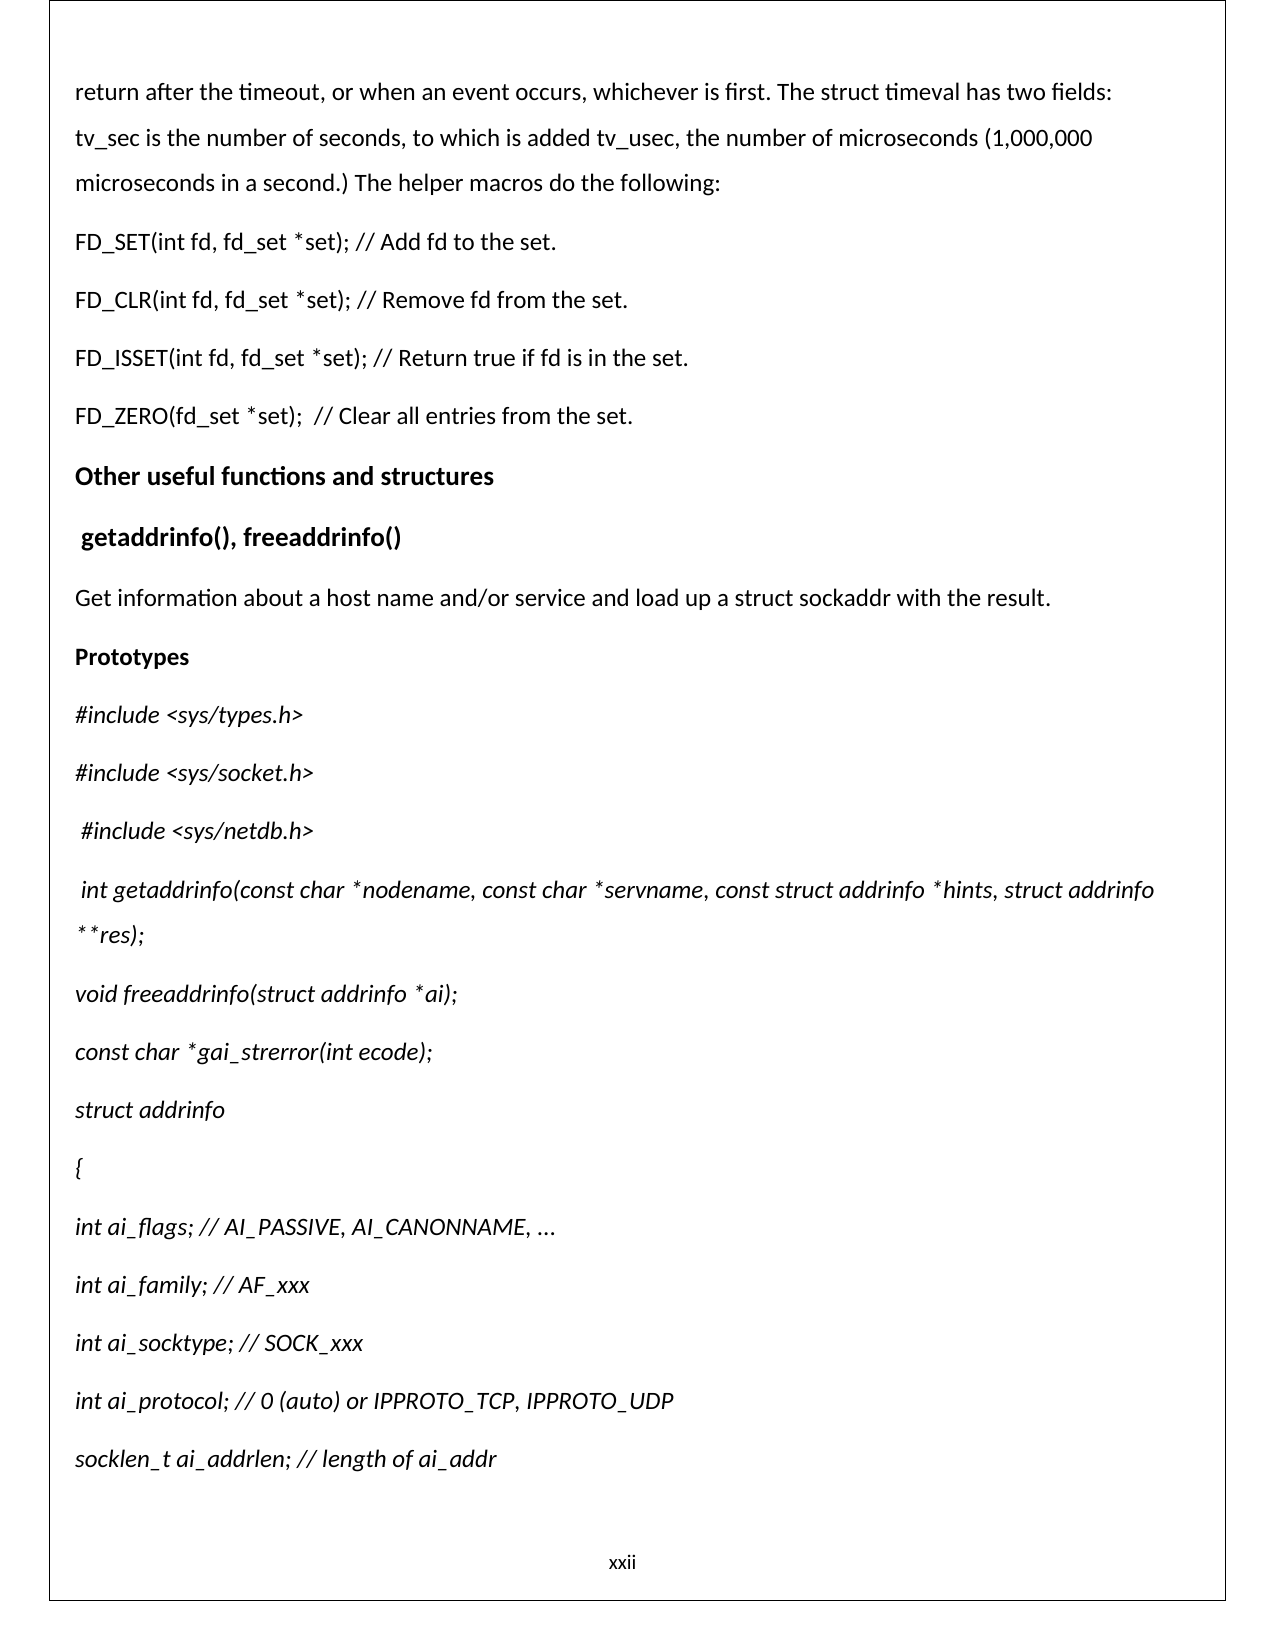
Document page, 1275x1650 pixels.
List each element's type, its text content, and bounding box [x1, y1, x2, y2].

text int ai_family; // AF_xxx [75, 1269, 1170, 1299]
text Other useful functions and structures [75, 459, 1170, 492]
text #include <sys/socket.h> [75, 757, 1170, 788]
text FD_SET(int fd, fd_set *set); // Add fd to the set. [75, 226, 1170, 256]
text int ai_flags; // AI_PASSIVE, AI_CANONNAME, ... [75, 1211, 1170, 1241]
text { [75, 1152, 1170, 1183]
text getaddrinfo(), freeaddrinfo() [75, 521, 1170, 554]
text FD_CLR(int fd, fd_set *set); // Remove fd from the set. [75, 284, 1170, 314]
text struct addrinfo [75, 1094, 1170, 1125]
text Prototypes [75, 641, 1170, 671]
text void freeaddrinfo(struct addrinfo *ai); [75, 978, 1170, 1008]
text const char *gai_strerror(int ecode); [75, 1036, 1170, 1066]
text FD_ZERO(fd_set *set); // Clear all entries from the set. [75, 400, 1170, 431]
text int getaddrinfo(const char *nodename, const char *servname, const struct addrinfo *hints, struct addrinfo **res); [75, 874, 1170, 950]
text return after the timeout, or when an event occurs, whichever is first. The struct timeval has two fields: tv_sec is the number of seconds, to which is added tv_usec, the number of microseconds (1,000,000 microseconds in a second.) The helper macros do the following: [75, 76, 1170, 198]
text FD_ISSET(int fd, fd_set *set); // Return true if fd is in the set. [75, 342, 1170, 373]
text int ai_socktype; // SOCK_xxx [75, 1327, 1170, 1358]
text int ai_protocol; // 0 (auto) or IPPROTO_TCP, IPPROTO_UDP [75, 1385, 1170, 1416]
text socklen_t ai_addrlen; // length of ai_addr [75, 1443, 1170, 1474]
text #include <sys/netdb.h> [75, 816, 1170, 846]
text #include <sys/types.h> [75, 699, 1170, 729]
text Get information about a host name and/or service and load up a struct sockaddr with the result. [75, 583, 1170, 613]
